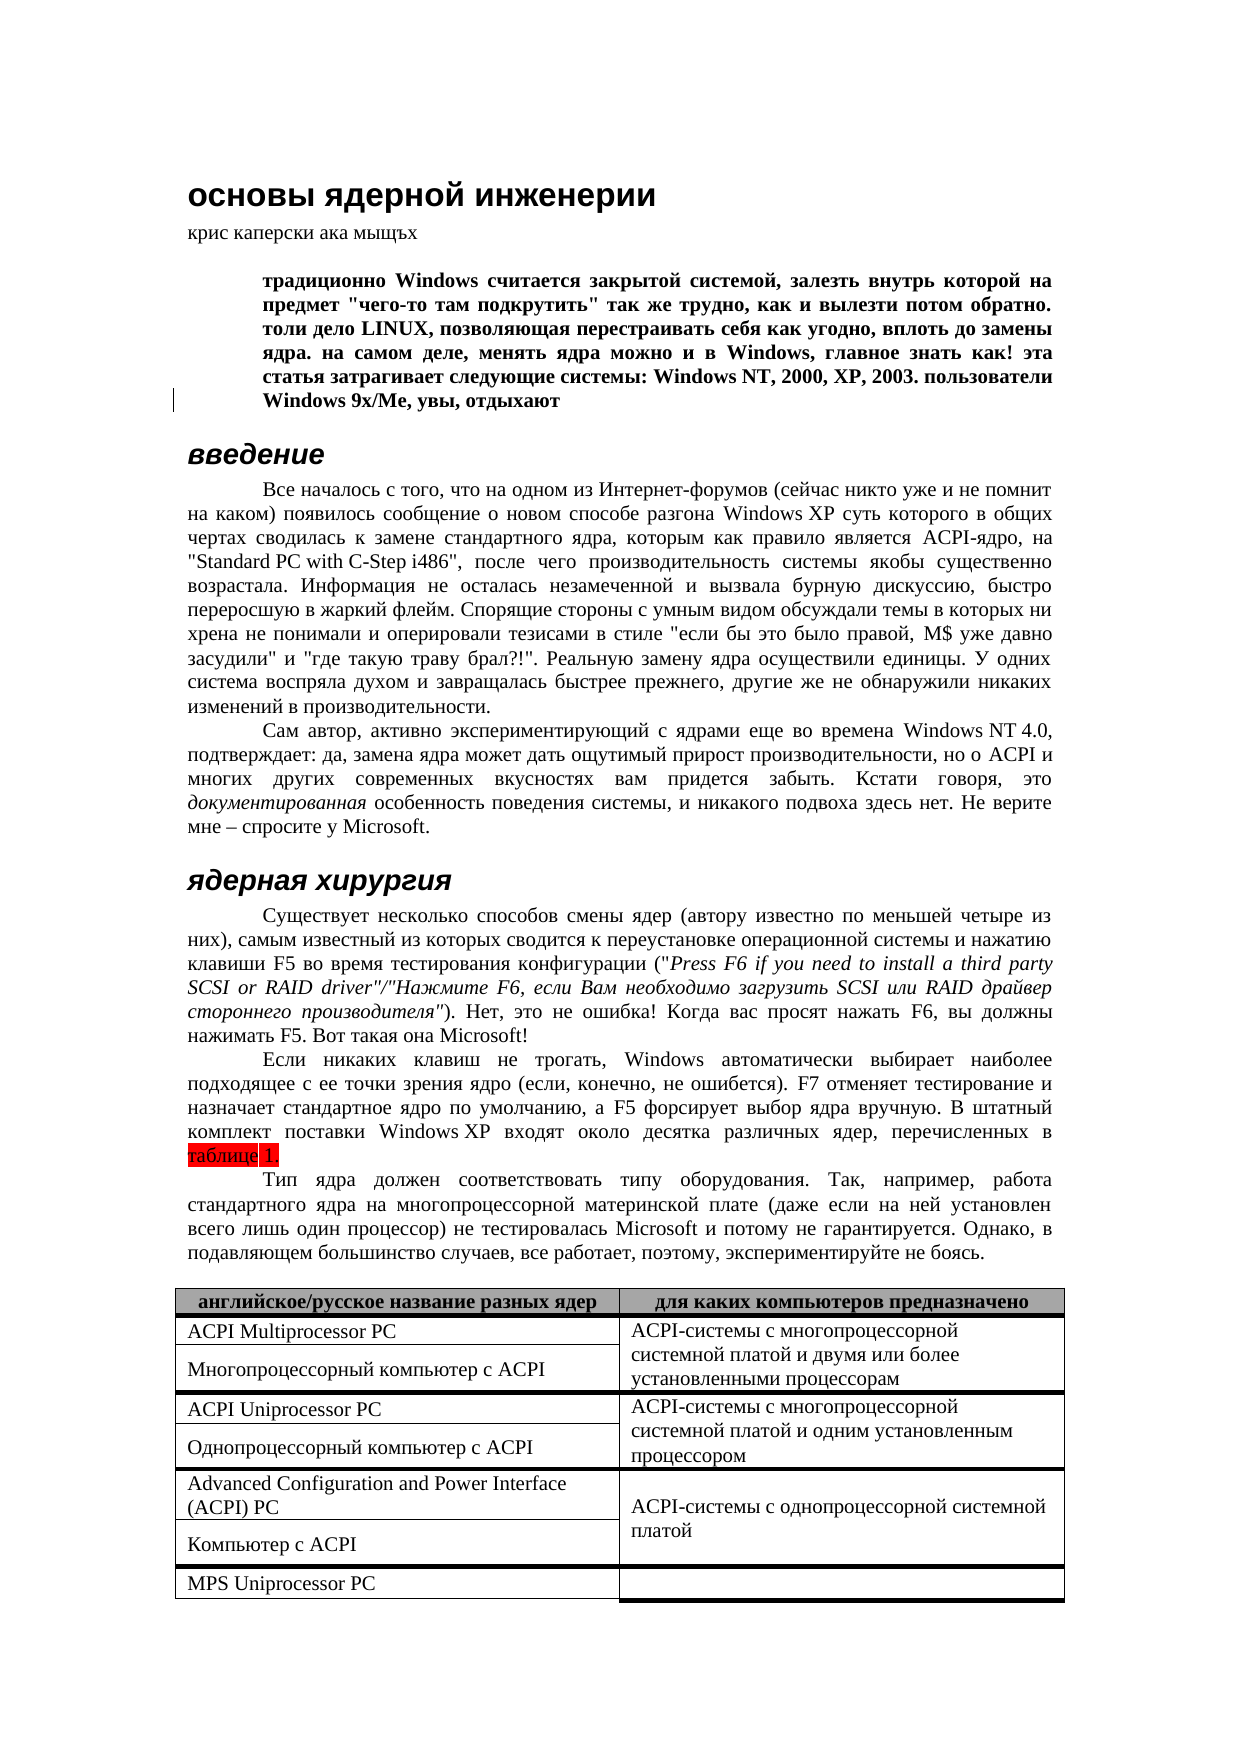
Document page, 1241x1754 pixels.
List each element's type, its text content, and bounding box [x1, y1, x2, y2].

text Тип ядра должен соответствовать типу оборудования. Так, например, работа стандартного ядра на многопроцессорной материнской плате (даже если на ней установлен всего лишь один процессор) не тестировалась Microsoft и потому не гарантируется. Однако, в подавляющем большинство случаев, все работает, поэтому, экспериментируйте не боясь. [187, 1167, 1053, 1264]
text крис каперски ака мыщъх [187, 220, 1053, 244]
table_cell ACPI Uniprocessor PC [176, 1395, 619, 1423]
text Если никаких клавиш не трогать, Windows автоматически выбирает наиболее подходящее с ее точки зрения ядро (если, конечно, не ошибется). F7 отменяет тестирование и назначает стандартное ядро по умолчанию, а F5 форсирует выбор ядра вручную. В штатный комплект поставки Windows XP входят около десятка различных ядер, перечисленных в таблице 1. [187, 1047, 1053, 1167]
table_cell ACPI-системы с многопроцессорной системной платой и двумя или более установленными процессорам [620, 1318, 1064, 1390]
subtitle введение [187, 437, 1053, 471]
text Существует несколько способов смены ядер (автору известно по меньшей четыре из них), самым известный из которых сводится к переустановке операционной системы и нажатию клавиши F5 во время тестирования конфигурации ("Press F6 if you need to install a third party SCSI or RAID driver"/"Нажмите F6, если Вам необходимо загрузить SCSI или RAID драйвер стороннего производителя"). Нет, это не ошибка! Когда вас просят нажать F6, вы должны нажимать F5. Вот такая она Microsoft! [187, 903, 1053, 1047]
table_cell Advanced Configuration and Power Interface (ACPI) PC [176, 1471, 619, 1519]
subtitle основы ядерной инженерии [187, 175, 1053, 213]
table_cell MPS Uniprocessor PC [176, 1569, 619, 1598]
table_cell Многопроцессорный компьютер с ACPI [176, 1345, 619, 1390]
subtitle ядерная хирургия [187, 863, 1053, 896]
table_cell ACPI Multiprocessor PC [176, 1318, 619, 1344]
table_cell ACPI-системы с однопроцессорной системной платой [620, 1471, 1064, 1564]
table_header для каких компьютеров предназначено [620, 1289, 1064, 1313]
table_header английское/русское название разных ядер [176, 1289, 619, 1313]
text Все началось с того, что на одном из Интернет-форумов (сейчас никто уже и не помнит на каком) появилось сообщение о новом способе разгона Windows XP суть которого в общих чертах сводилась к замене стандартного ядра, которым как правило является ACPI-ядро, на "Standard PC with C-Step i486", после чего производительность системы якобы существенно возрастала. Информация не осталась незамеченной и вызвала бурную дискуссию, быстро переросшую в жаркий флейм. Спорящие стороны с умным видом обсуждали темы в которых ни хрена не понимали и оперировали тезисами в стиле "если бы это было правой, M$ уже давно засудили" и "где такую траву брал?!". Реальную замену ядра осуществили единицы. У одних система воспряла духом и завращалась быстрее прежнего, другие же не обнаружили никаких изменений в производительности. [187, 477, 1053, 718]
table_cell [620, 1569, 1064, 1598]
table_cell Компьютер с ACPI [176, 1520, 619, 1564]
table_cell Однопроцессорный компьютер с ACPI [176, 1424, 619, 1467]
text Сам автор, активно экспериментирующий с ядрами еще во времена Windows NT 4.0, подтверждает: да, замена ядра может дать ощутимый прирост производительности, но о ACPI и многих других современных вкусностях вам придется забыть. Кстати говоря, это документированная особенность поведения системы, и никакого подвоха здесь нет. Не верите мне – спросите у Microsoft. [187, 718, 1053, 838]
table_cell ACPI-системы с многопроцессорной системной платой и одним установленным процессором [620, 1395, 1064, 1467]
text традиционно Windows считается закрытой системой, залезть внутрь которой на предмет "чего-то там подкрутить" так же трудно, как и вылезти потом обратно. толи дело LINUX, позволяющая перестраивать себя как угодно, вплоть до замены ядра. на самом деле, менять ядра можно и в Windows, главное знать как! эта статья затрагивает следующие системы: Windows NT, 2000, XP, 2003. пользователи Windows 9x/Me, увы, отдыхают [262, 268, 1053, 412]
